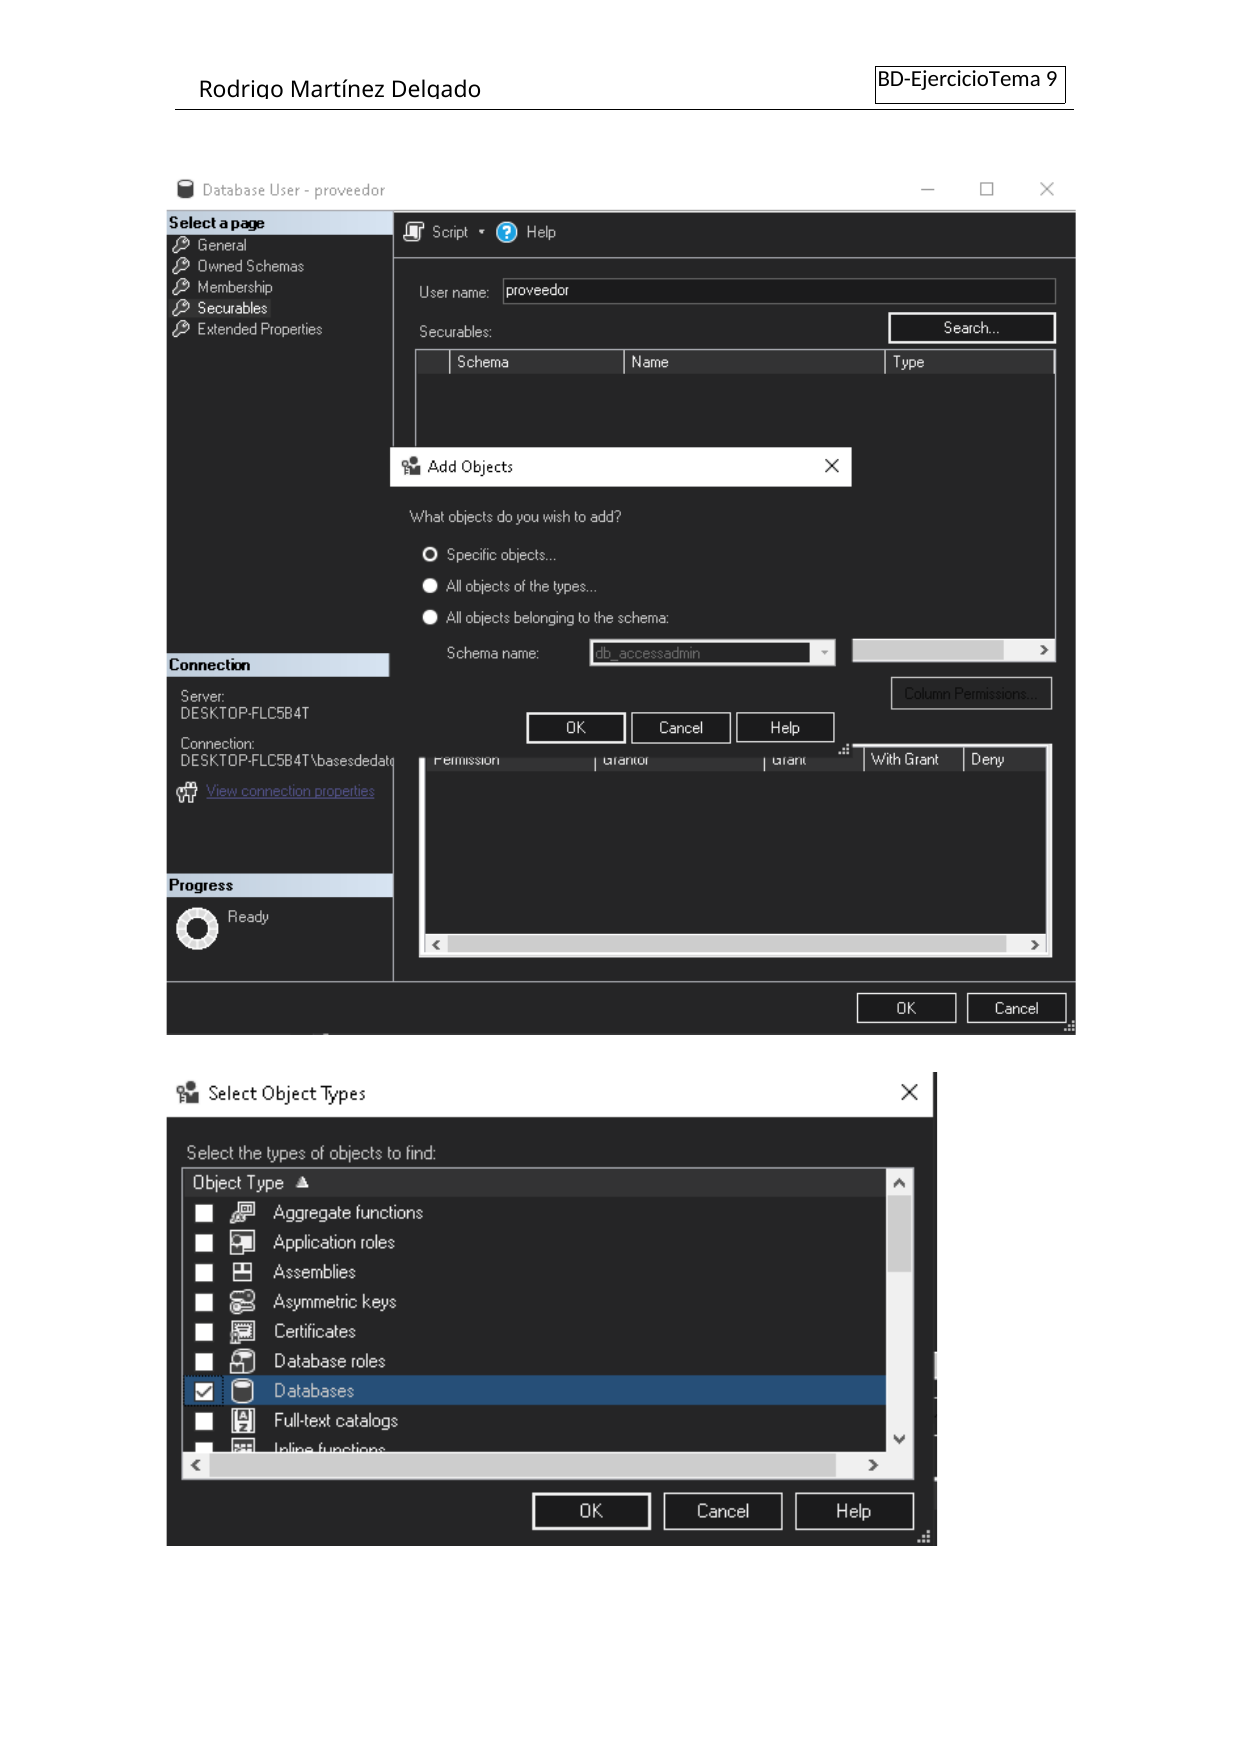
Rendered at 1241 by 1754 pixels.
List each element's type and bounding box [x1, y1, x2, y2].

picture [166, 1072, 938, 1546]
picture [166, 172, 1076, 1035]
